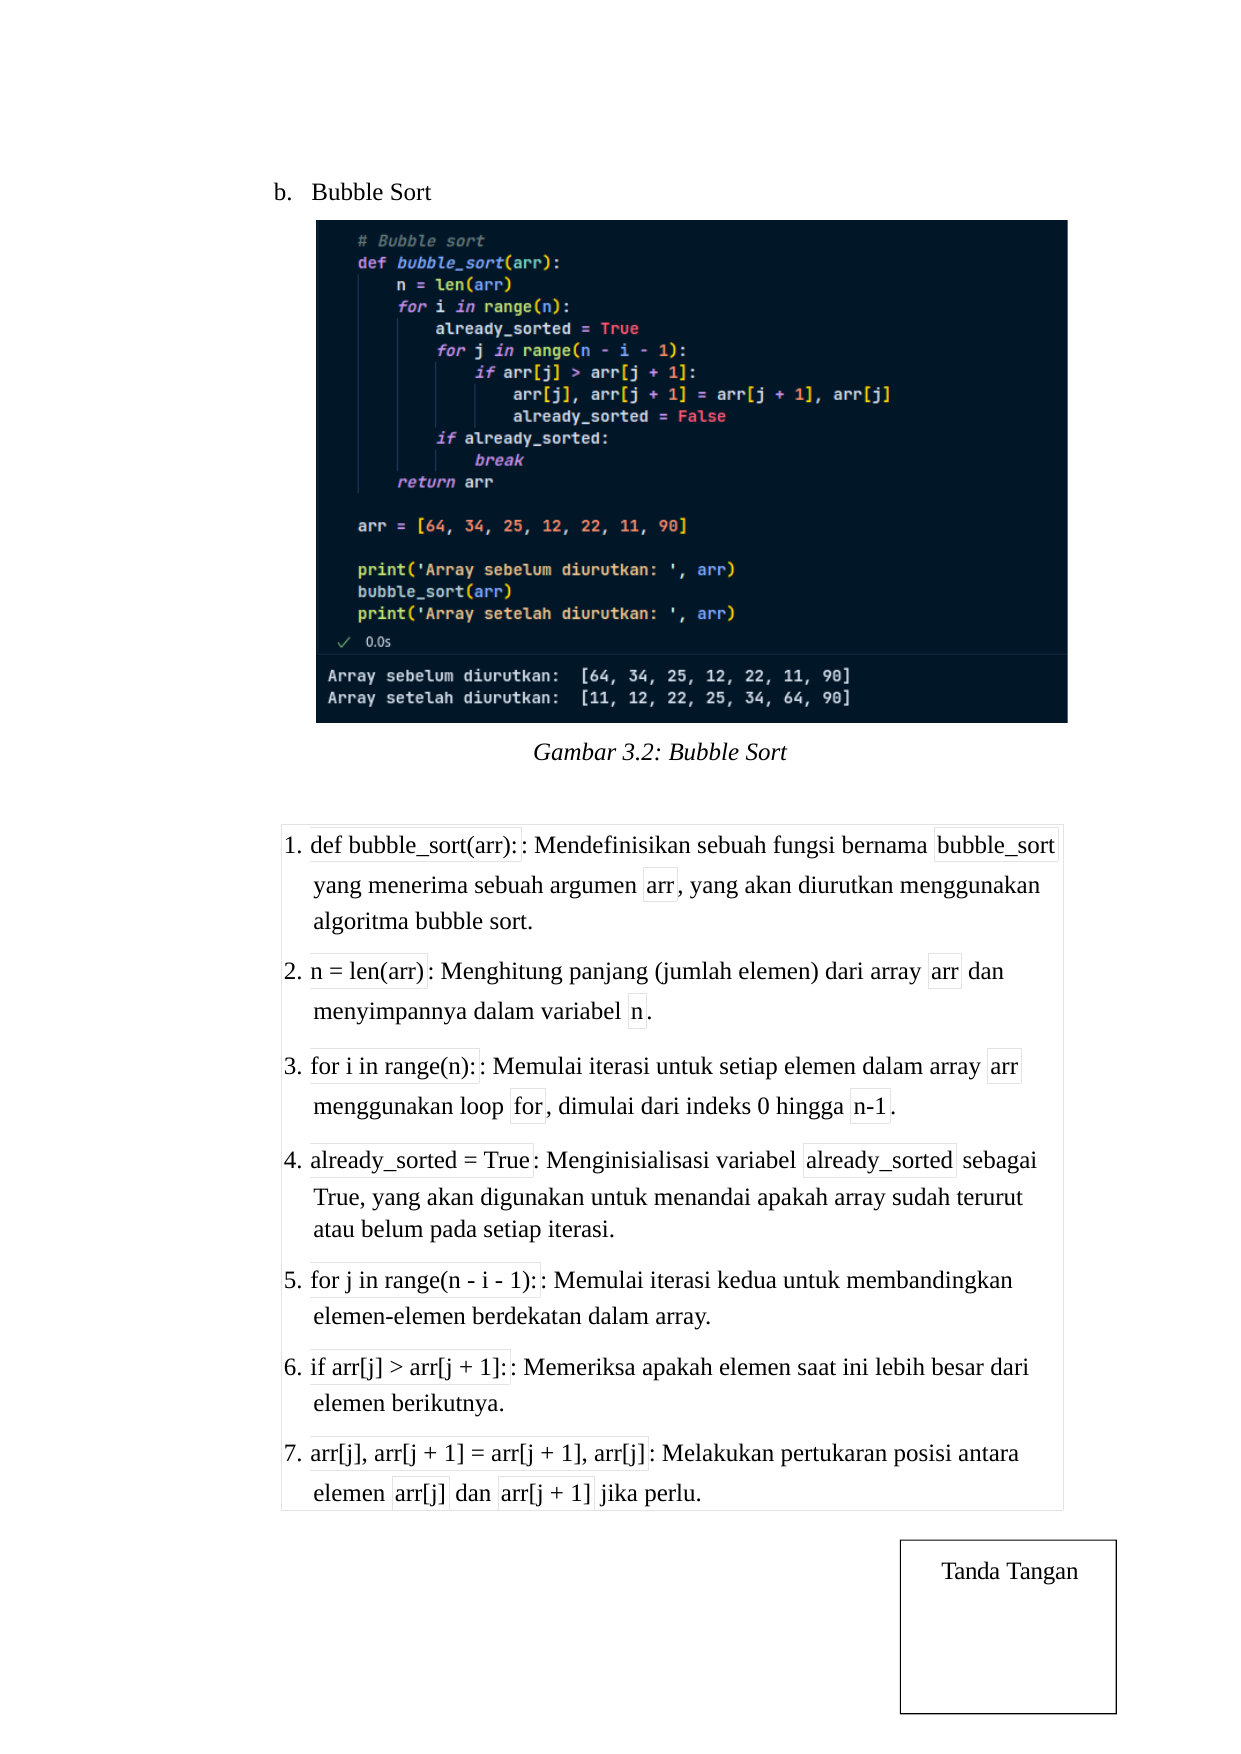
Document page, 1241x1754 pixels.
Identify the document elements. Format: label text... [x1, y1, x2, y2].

list already_sorted = True: Menginisialisasi variabel already_sorted sebagai True, yang akan digunakan untuk menandai apakah array sudah terurut atau belum pada setiap iterasi. [282, 1139, 1063, 1243]
list Gambar 3.2: Bubble Sort [311, 220, 1063, 766]
list def bubble_sort(arr):: Mendefinisikan sebuah fungsi bernama bubble_sort yang menerima sebuah argumen arr, yang akan diurutkan menggunakan algoritma bubble sort. [282, 825, 1063, 934]
list for j in range(n - i - 1):: Memulai iterasi kedua untuk membandingkan elemen-elemen berdekatan dalam array. [282, 1259, 1063, 1330]
list for i in range(n):: Memulai iterasi untuk setiap elemen dalam array arr menggunakan loop for, dimulai dari indeks 0 hingga n-1. [282, 1045, 1063, 1123]
list n = len(arr): Menghitung panjang (jumlah elemen) dari array arr dan menyimpannya dalam variabel n. [282, 950, 1063, 1028]
list if arr[j] > arr[j + 1]:: Memeriksa apakah elemen saat ini lebih besar dari elemen berikutnya. [282, 1346, 1063, 1417]
list arr[j], arr[j + 1] = arr[j + 1], arr[j]: Melakukan pertukaran posisi antara elemen arr[j] dan arr[j + 1] jika perlu. [282, 1432, 1063, 1510]
list Bubble Sort [274, 177, 1063, 206]
picture [316, 220, 1068, 723]
